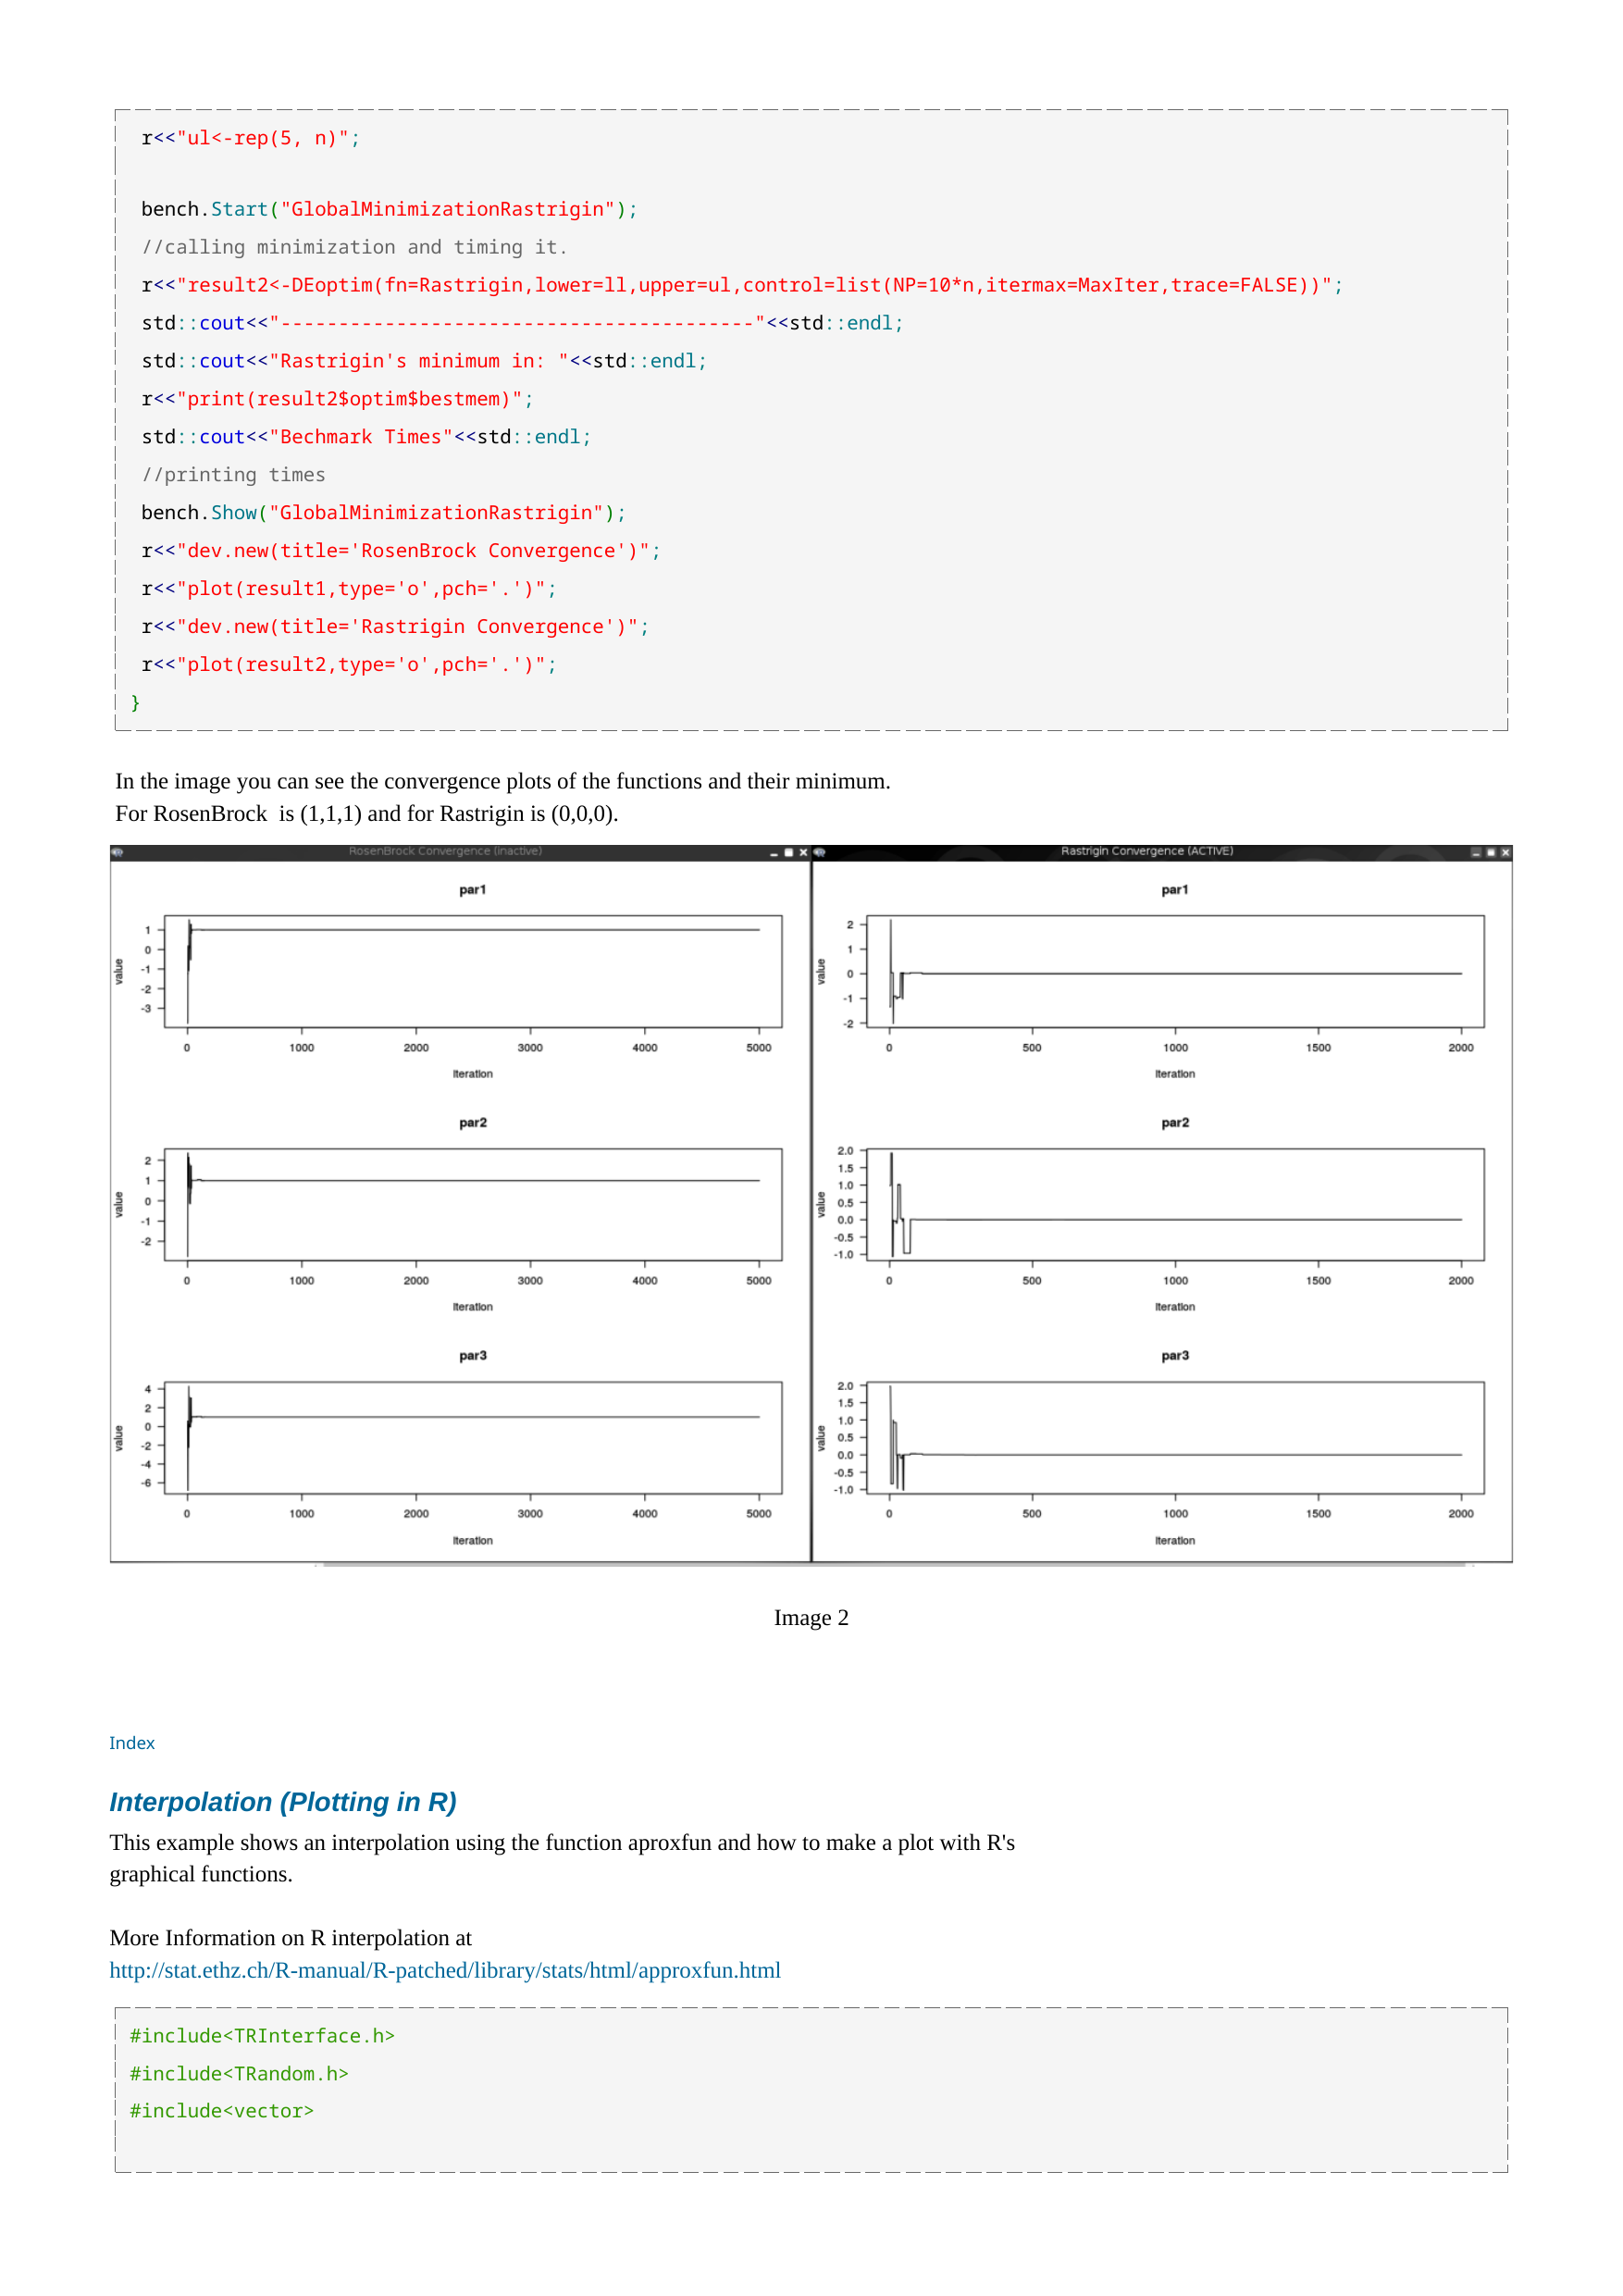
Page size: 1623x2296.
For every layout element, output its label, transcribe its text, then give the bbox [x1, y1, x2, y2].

picture [109, 845, 1514, 1567]
text bench.Start("GlobalMinimizationRastrigin"); [115, 180, 1507, 218]
text std::cout<<"Rastrigin's minimum in: "<<std::endl; [115, 332, 1507, 371]
text r<<"plot(result2,type='o',pch='.')"; [115, 637, 1507, 675]
text //calling minimization and timing it. [115, 218, 1507, 256]
text std::cout<<"-----------------------------------------"<<std::endl; [115, 294, 1507, 332]
text #include<vector> [115, 2083, 1507, 2121]
text In the image you can see the convergence plots of the functions and their minimum. For RosenBrock is (1,1,1) and for Rastrigin is (0,0,0). [115, 736, 1507, 826]
text This example shows an interpolation using the function aproxfun and how to make a plot with R's graphical functions. More Information on R interpolation at http://stat.ethz.ch/R-manual/R-patched/library/stats/html/approxfun.html [109, 1829, 1514, 1982]
text //printing times [115, 447, 1507, 485]
text bench.Show("GlobalMinimizationRastrigin"); [115, 485, 1507, 523]
text #include<TRInterface.h> [115, 2007, 1507, 2045]
text r<<"result2<-DEoptim(fn=Rastrigin,lower=ll,upper=ul,control=list(NP=10*n,itermax=MaxIter,trace=FALSE))"; [115, 256, 1507, 294]
text } [115, 675, 1507, 730]
text std::cout<<"Bechmark Times"<<std::endl; [115, 409, 1507, 447]
text r<<"dev.new(title='Rastrigin Convergence')"; [115, 599, 1507, 637]
text r<<"plot(result1,type='o',pch='.')"; [115, 561, 1507, 599]
text #include<TRandom.h> [115, 2045, 1507, 2083]
text r<<"print(result2$optim$bestmem)"; [115, 371, 1507, 409]
subtitle Interpolation (Plotting in R) [109, 1786, 1514, 1817]
text r<<"ul<-rep(5, n)"; [115, 109, 1507, 147]
text Image 2 [109, 1604, 1514, 1630]
text Index [109, 1635, 1514, 1755]
text r<<"dev.new(title='RosenBrock Convergence')"; [115, 523, 1507, 561]
